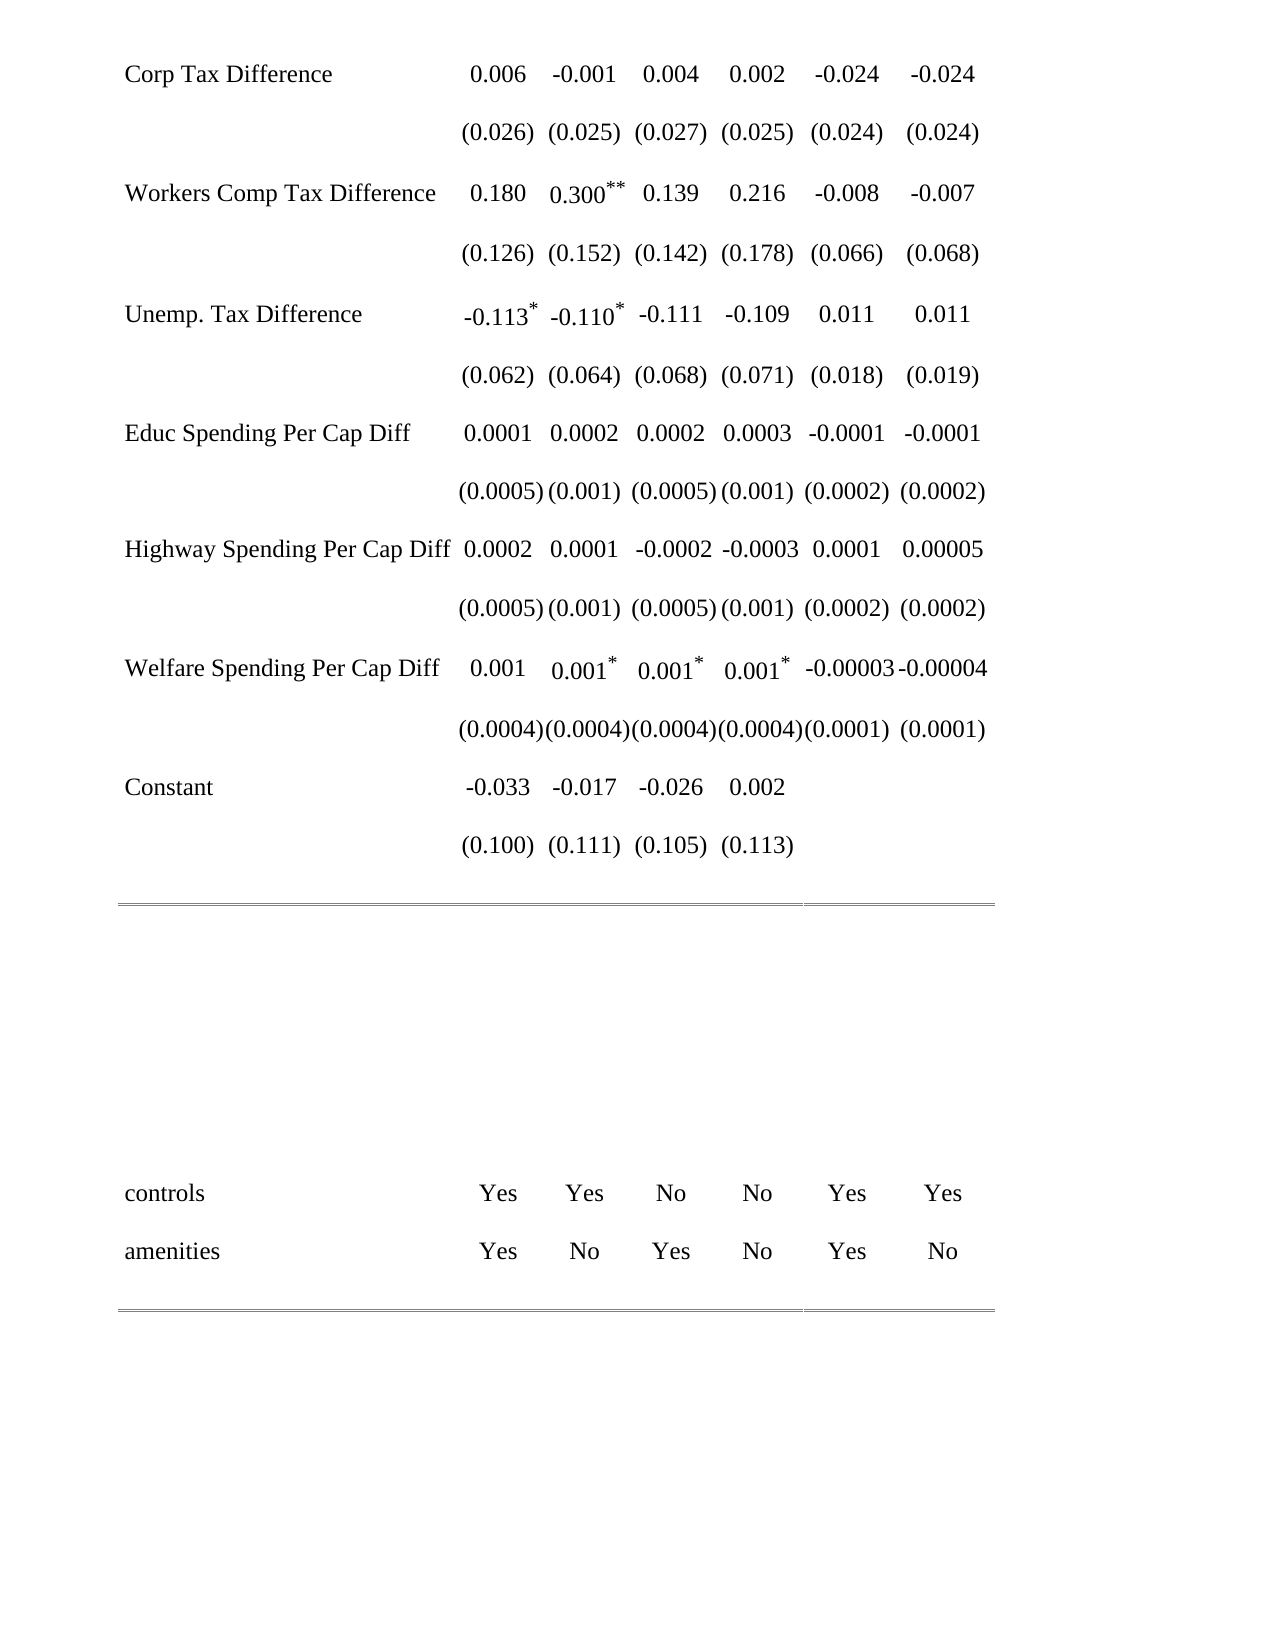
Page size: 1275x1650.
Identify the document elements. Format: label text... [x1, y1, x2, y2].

table_cell 0.002 [717, 59, 803, 117]
table_cell -0.001 [544, 59, 631, 117]
table_cell 0.300** [544, 176, 631, 238]
table_cell (0.0005) [631, 593, 717, 651]
table_cell [118, 1312, 458, 1341]
table_cell (0.0002) [804, 593, 896, 651]
table_cell [544, 889, 631, 903]
table_cell [896, 906, 995, 935]
table_cell [804, 830, 896, 889]
table_cell [118, 906, 458, 935]
table_cell [896, 889, 995, 903]
table_cell [717, 889, 803, 903]
table_cell [118, 1120, 458, 1178]
table_cell (0.142) [631, 239, 717, 297]
table_cell [118, 1295, 458, 1309]
table_cell [458, 1526, 995, 1584]
table_cell -0.00004 [896, 651, 995, 714]
table_cell (0.0005) [631, 476, 717, 534]
table_cell Yes [804, 1178, 896, 1236]
table_cell -0.0001 [896, 418, 995, 476]
table_cell Yes [896, 1178, 995, 1236]
table_cell [458, 1341, 995, 1399]
table_cell -0.024 [896, 59, 995, 117]
table_cell [717, 1295, 803, 1309]
table_cell controls [118, 1178, 458, 1236]
table_cell (0.0004) [717, 714, 803, 772]
table_cell (0.018) [804, 360, 896, 418]
table_cell (0.0001) [896, 714, 995, 772]
table_cell 0.001* [631, 651, 717, 714]
table_cell [118, 476, 458, 534]
table_cell (0.0002) [804, 476, 896, 534]
table_cell Unemp. Tax Difference [118, 297, 458, 360]
table_cell [118, 1399, 458, 1457]
table_cell [118, 830, 458, 889]
table_cell [896, 1295, 995, 1309]
table_cell -0.0003 [717, 535, 803, 593]
table_cell [118, 117, 458, 176]
table_cell (0.062) [458, 360, 544, 418]
table_cell [804, 772, 896, 830]
table_cell No [717, 1236, 803, 1294]
table_cell [717, 1312, 803, 1341]
table_cell No [544, 1236, 631, 1294]
table_cell 0.0003 [717, 418, 803, 476]
table_cell [631, 906, 717, 935]
table_cell [804, 906, 896, 935]
table_cell [804, 889, 896, 903]
table_cell [458, 993, 995, 1051]
table_cell 0.0001 [544, 535, 631, 593]
table_cell -0.033 [458, 772, 544, 830]
table_cell (0.0002) [896, 593, 995, 651]
table_cell [458, 1086, 995, 1120]
table_cell [896, 830, 995, 889]
table_cell Yes [458, 1178, 544, 1236]
table_cell 0.0002 [544, 418, 631, 476]
table_cell (0.001) [717, 476, 803, 534]
table_cell [544, 906, 631, 935]
table_cell [544, 1312, 631, 1341]
table_cell [118, 360, 458, 418]
table_cell 0.0002 [458, 535, 544, 593]
table_cell No [896, 1236, 995, 1294]
table_cell (0.068) [631, 360, 717, 418]
table_cell [118, 993, 458, 1051]
table_cell -0.0002 [631, 535, 717, 593]
table_cell amenities [118, 1236, 458, 1294]
table_cell Highway Spending Per Cap Diff [118, 535, 458, 593]
table_cell 0.0001 [458, 418, 544, 476]
table_cell 0.00005 [896, 535, 995, 593]
table_cell -0.0001 [804, 418, 896, 476]
table_cell (0.152) [544, 239, 631, 297]
table_cell (0.105) [631, 830, 717, 889]
table_cell [118, 714, 458, 772]
table_cell (0.178) [717, 239, 803, 297]
table_cell No [631, 1178, 717, 1236]
table_cell [804, 1295, 896, 1309]
table_cell -0.110* [544, 297, 631, 360]
table_cell [118, 593, 458, 651]
table_cell (0.126) [458, 239, 544, 297]
table_cell [458, 1295, 544, 1309]
table_cell -0.024 [804, 59, 896, 117]
table_cell (0.024) [804, 117, 896, 176]
table_cell Corp Tax Difference [118, 59, 458, 117]
table_cell 0.006 [458, 59, 544, 117]
table_cell -0.017 [544, 772, 631, 830]
table_cell (0.019) [896, 360, 995, 418]
table_cell 0.001* [717, 651, 803, 714]
table_cell [458, 1491, 995, 1526]
table_cell (0.066) [804, 239, 896, 297]
table_cell [458, 906, 544, 935]
table_cell [631, 1312, 717, 1341]
table_cell [118, 1457, 995, 1491]
table_cell (0.001) [717, 593, 803, 651]
table_cell (0.025) [717, 117, 803, 176]
table_cell -0.00003 [804, 651, 896, 714]
table_cell (0.113) [717, 830, 803, 889]
table_cell Educ Spending Per Cap Diff [118, 418, 458, 476]
table_cell [118, 239, 458, 297]
table_cell [717, 906, 803, 935]
table_cell (0.0004) [458, 714, 544, 772]
table_cell Constant [118, 772, 458, 830]
table_cell (0.024) [896, 117, 995, 176]
table_cell 0.001* [544, 651, 631, 714]
table_cell [458, 1312, 544, 1341]
table_cell [896, 1312, 995, 1341]
table_cell [458, 935, 995, 993]
table_cell (0.071) [717, 360, 803, 418]
table_cell 0.216 [717, 176, 803, 238]
table_cell 0.180 [458, 176, 544, 238]
table_cell -0.111 [631, 297, 717, 360]
table_cell Workers Comp Tax Difference [118, 176, 458, 238]
table_cell (0.025) [544, 117, 631, 176]
table_cell (0.100) [458, 830, 544, 889]
table_cell (0.0005) [458, 476, 544, 534]
table_cell 0.002 [717, 772, 803, 830]
table_cell (0.0005) [458, 593, 544, 651]
table_cell [458, 889, 544, 903]
table_cell [458, 1399, 995, 1457]
table_cell [544, 1295, 631, 1309]
table_cell (0.027) [631, 117, 717, 176]
table_cell No [717, 1178, 803, 1236]
table_cell Welfare Spending Per Cap Diff [118, 651, 458, 714]
table_cell [458, 1120, 995, 1178]
table_cell (0.068) [896, 239, 995, 297]
table_cell -0.109 [717, 297, 803, 360]
table_cell (0.026) [458, 117, 544, 176]
table_cell [118, 1341, 458, 1399]
table_cell 0.011 [804, 297, 896, 360]
table_cell 0.0001 [804, 535, 896, 593]
table_cell [118, 889, 458, 903]
table_cell Yes [458, 1236, 544, 1294]
table_cell [631, 889, 717, 903]
table_cell [896, 772, 995, 830]
table_cell [118, 1526, 458, 1584]
table_cell Yes [804, 1236, 896, 1294]
table_cell [118, 1086, 458, 1120]
table_cell 0.004 [631, 59, 717, 117]
table_cell (0.001) [544, 593, 631, 651]
table_cell [118, 1491, 458, 1526]
table_cell (0.001) [544, 476, 631, 534]
table_cell (0.0004) [631, 714, 717, 772]
table_cell (0.0004) [544, 714, 631, 772]
table_cell 0.011 [896, 297, 995, 360]
table_cell [804, 1312, 896, 1341]
table_cell -0.026 [631, 772, 717, 830]
table_cell (0.064) [544, 360, 631, 418]
table_cell Yes [544, 1178, 631, 1236]
table_cell -0.007 [896, 176, 995, 238]
table_cell 0.001 [458, 651, 544, 714]
table_cell -0.113* [458, 297, 544, 360]
table_cell 0.0002 [631, 418, 717, 476]
table_cell (0.111) [544, 830, 631, 889]
table_cell -0.008 [804, 176, 896, 238]
table_cell (0.0002) [896, 476, 995, 534]
table_cell Yes [631, 1236, 717, 1294]
table_cell (0.0001) [804, 714, 896, 772]
table_cell [631, 1295, 717, 1309]
table_cell 0.139 [631, 176, 717, 238]
table_cell [118, 935, 458, 993]
table_cell [118, 1051, 995, 1086]
